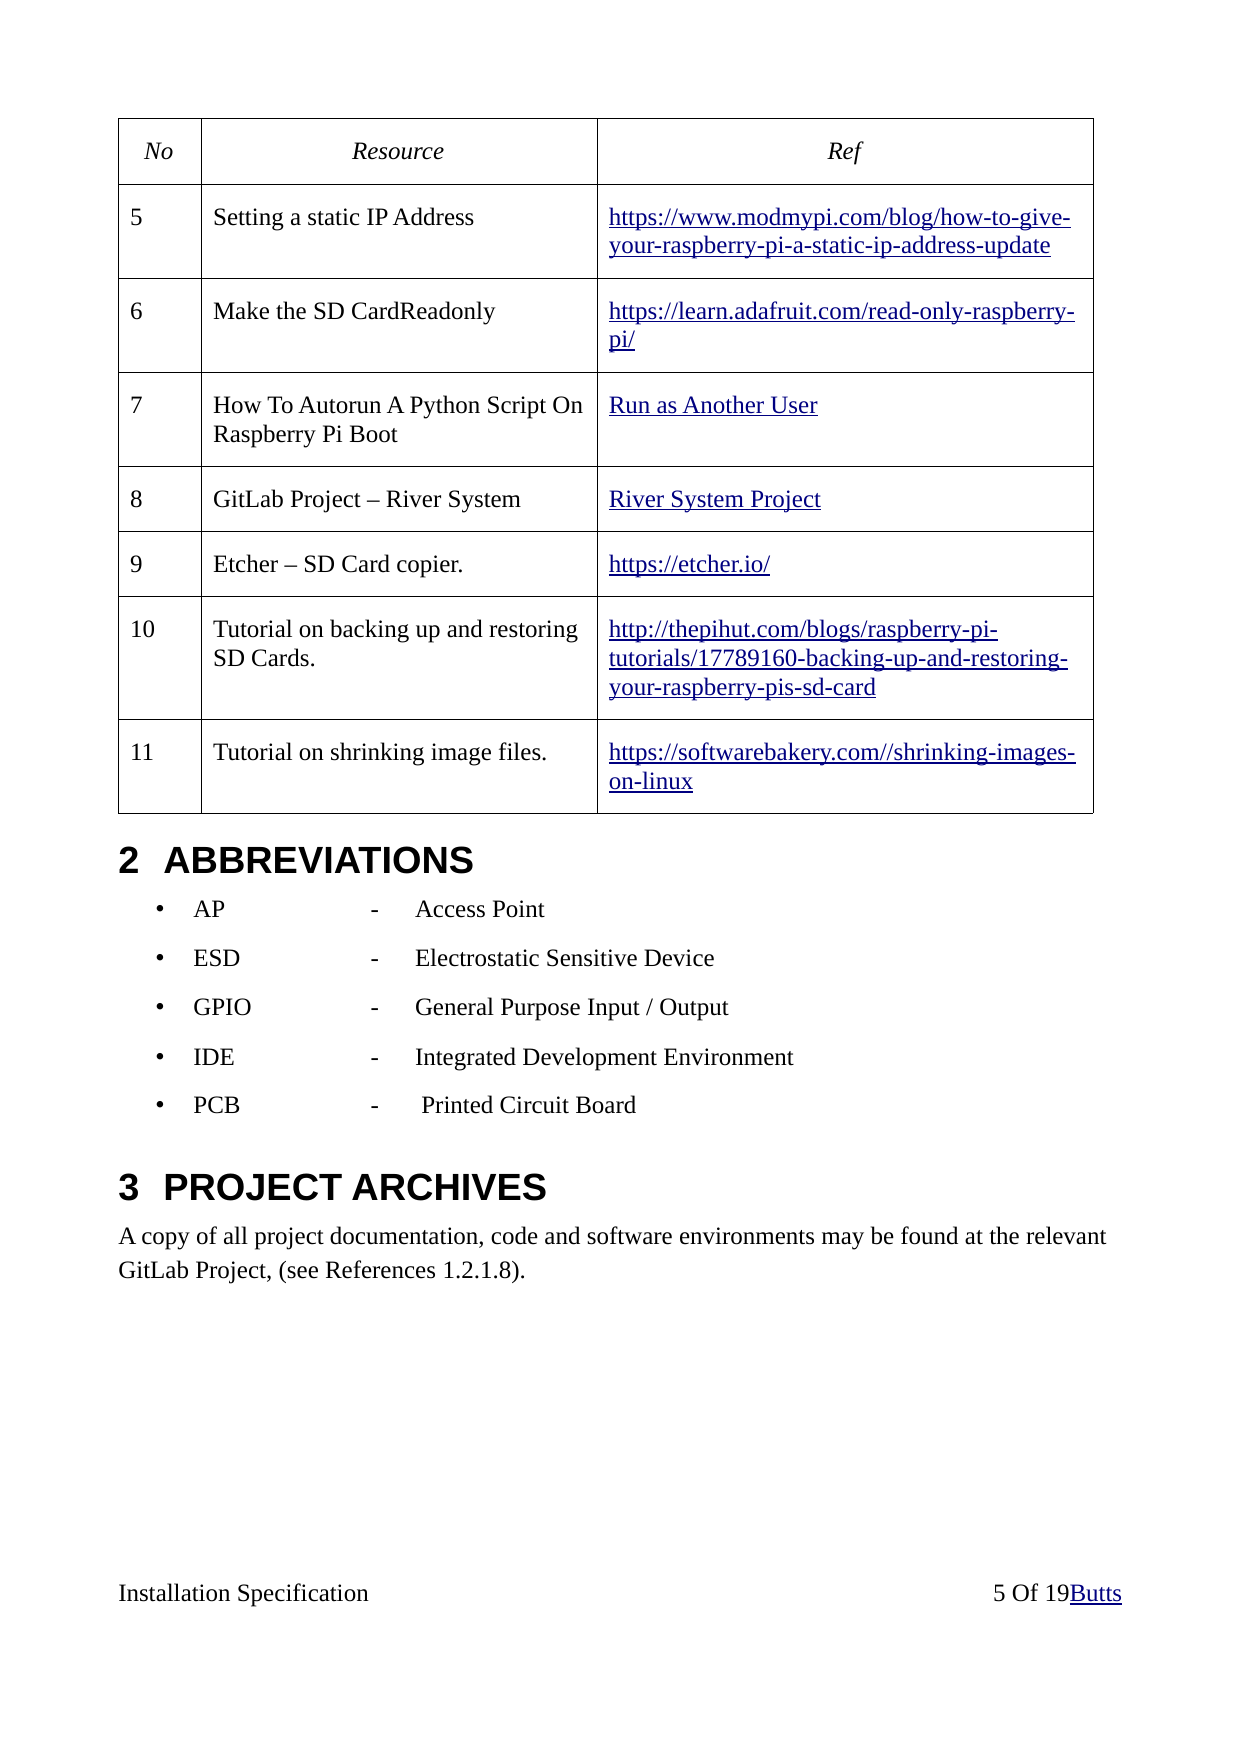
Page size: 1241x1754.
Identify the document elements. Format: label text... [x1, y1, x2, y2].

table_cell 8 [119, 467, 201, 531]
subtitle ABBREVIATIONS [118, 838, 1122, 882]
table_cell 5 [119, 185, 201, 277]
text A copy of all project documentation, code and software environments may be found at the relevant GitLab Project, (see References 1.2.1.8). [118, 1221, 1122, 1284]
table_cell https://softwarebakery.com//shrinking-images-on-linux [598, 720, 1093, 813]
table_header Resource [202, 119, 597, 183]
table_cell Run as Another User [598, 373, 1093, 466]
table_cell 10 [119, 597, 201, 719]
table_cell http://thepihut.com/blogs/raspberry-pi-tutorials/17789160-backing-up-and-restoring-your-raspberry-pis-sd-card [598, 597, 1093, 719]
table_cell GitLab Project – River System [202, 467, 597, 531]
table_cell Etcher – SD Card copier. [202, 532, 597, 596]
table_cell River System Project [598, 467, 1093, 531]
table_cell 7 [119, 373, 201, 466]
list AP - Access Point [156, 894, 1122, 923]
list PCB - Printed Circuit Board [156, 1091, 1122, 1119]
subtitle PROJECT ARCHIVES [118, 1165, 1122, 1208]
table_header Ref [598, 119, 1093, 183]
table_cell https://learn.adafruit.com/read-only-raspberry-pi/ [598, 279, 1093, 372]
table_cell https://www.modmypi.com/blog/how-to-give-your-raspberry-pi-a-static-ip-address-update [598, 185, 1093, 277]
list IDE - Integrated Development Environment [156, 1042, 1122, 1070]
table_cell 11 [119, 720, 201, 813]
table_cell Make the SD CardReadonly [202, 279, 597, 372]
table_header No [119, 119, 201, 183]
table_cell Tutorial on backing up and restoring SD Cards. [202, 597, 597, 719]
table_cell 9 [119, 532, 201, 596]
list ESD - Electrostatic Sensitive Device [156, 943, 1122, 972]
list GPIO - General Purpose Input / Output [156, 992, 1122, 1021]
table_cell Setting a static IP Address [202, 185, 597, 277]
table_cell 6 [119, 279, 201, 372]
table_cell How To Autorun A Python Script On Raspberry Pi Boot [202, 373, 597, 466]
table_cell Tutorial on shrinking image files. [202, 720, 597, 813]
table_cell https://etcher.io/ [598, 532, 1093, 596]
